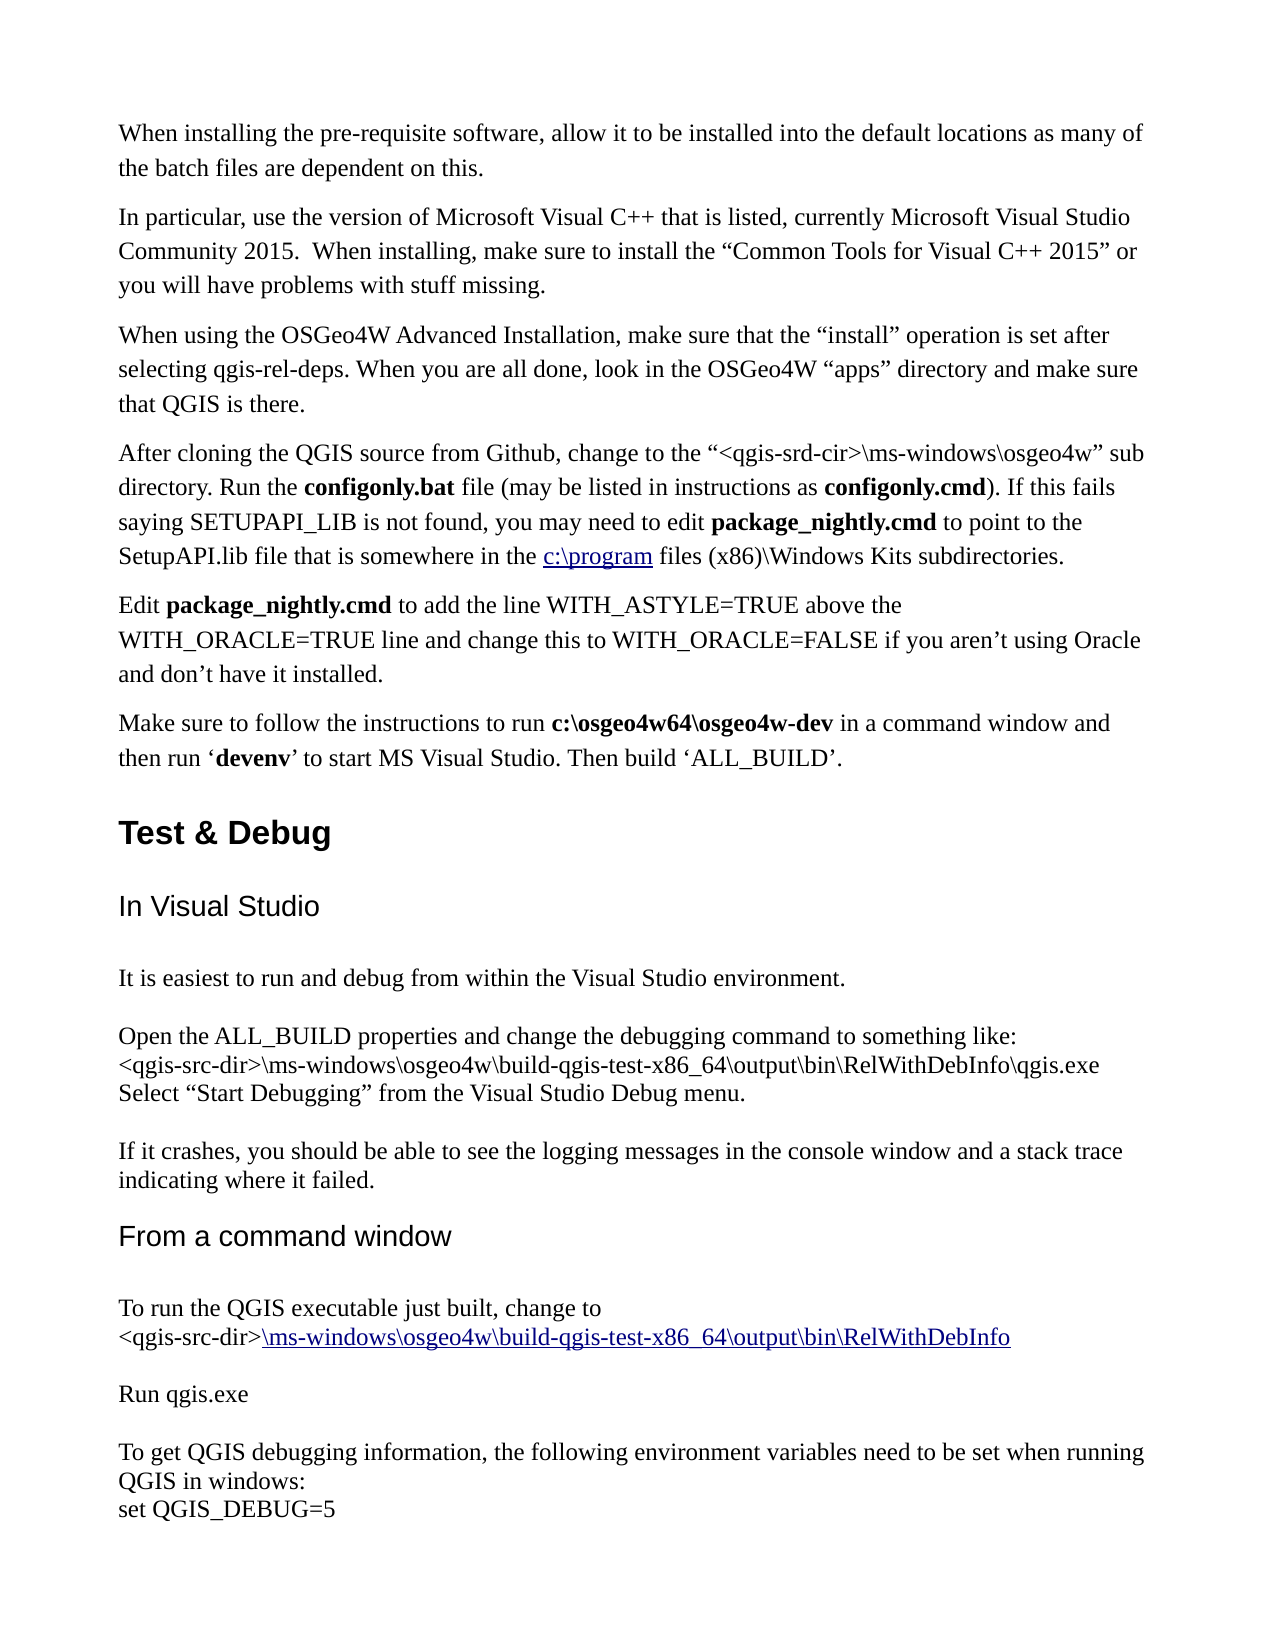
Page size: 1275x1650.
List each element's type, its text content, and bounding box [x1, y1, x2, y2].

text Open the ALL_BUILD properties and change the debugging command to something like: [118, 1021, 1157, 1050]
text Make sure to follow the instructions to run c:\osgeo4w64\osgeo4w-dev in a command window and then run ‘devenv’ to start MS Visual Studio. Then build ‘ALL_BUILD’. [118, 708, 1157, 771]
text After cloning the QGIS source from Github, change to the “<qgis-srd-cir>\ms-windows\osgeo4w” sub directory. Run the configonly.bat file (may be listed in instructions as configonly.cmd). If this fails saying SETUPAPI_LIB is not found, you may need to edit package_nightly.cmd to point to the SetupAPI.lib file that is somewhere in the c:\program files (x86)\Windows Kits subdirectories. [118, 438, 1157, 570]
text When installing the pre-requisite software, allow it to be installed into the default locations as many of the batch files are dependent on this. [118, 118, 1157, 181]
text When using the OSGeo4W Advanced Installation, make sure that the “install” operation is set after selecting qgis-rel-deps. When you are all done, look in the OSGeo4W “apps” directory and make sure that QGIS is there. [118, 320, 1157, 417]
text <qgis-src-dir>\ms-windows\osgeo4w\build-qgis-test-x86_64\output\bin\RelWithDebInfo\qgis.exe [118, 1050, 1157, 1078]
text Edit package_nightly.cmd to add the line WITH_ASTYLE=TRUE above the WITH_ORACLE=TRUE line and change this to WITH_ORACLE=FALSE if you aren’t using Oracle and don’t have it installed. [118, 590, 1157, 688]
text set QGIS_DEBUG=5 [118, 1494, 1157, 1523]
text In particular, use the version of Microsoft Visual C++ that is listed, currently Microsoft Visual Studio Community 2015. When installing, make sure to install the “Common Tools for Visual C++ 2015” or you will have problems with stuff missing. [118, 202, 1157, 299]
text To get QGIS debugging information, the following environment variables need to be set when running QGIS in windows: [118, 1437, 1157, 1494]
text Run qgis.exe [118, 1379, 1157, 1408]
text To run the QGIS executable just built, change to <qgis-src-dir>\ms-windows\osgeo4w\build-qgis-test-x86_64\output\bin\RelWithDebInfo [118, 1293, 1157, 1351]
subtitle Test & Debug [118, 813, 1157, 851]
text If it crashes, you should be able to see the logging messages in the console window and a stack trace indicating where it failed. [118, 1136, 1157, 1193]
text Select “Start Debugging” from the Visual Studio Debug menu. [118, 1078, 1157, 1107]
subtitle From a command window [118, 1218, 1157, 1252]
subtitle In Visual Studio [118, 889, 1157, 922]
text It is easiest to run and debug from within the Visual Studio environment. [118, 963, 1157, 992]
